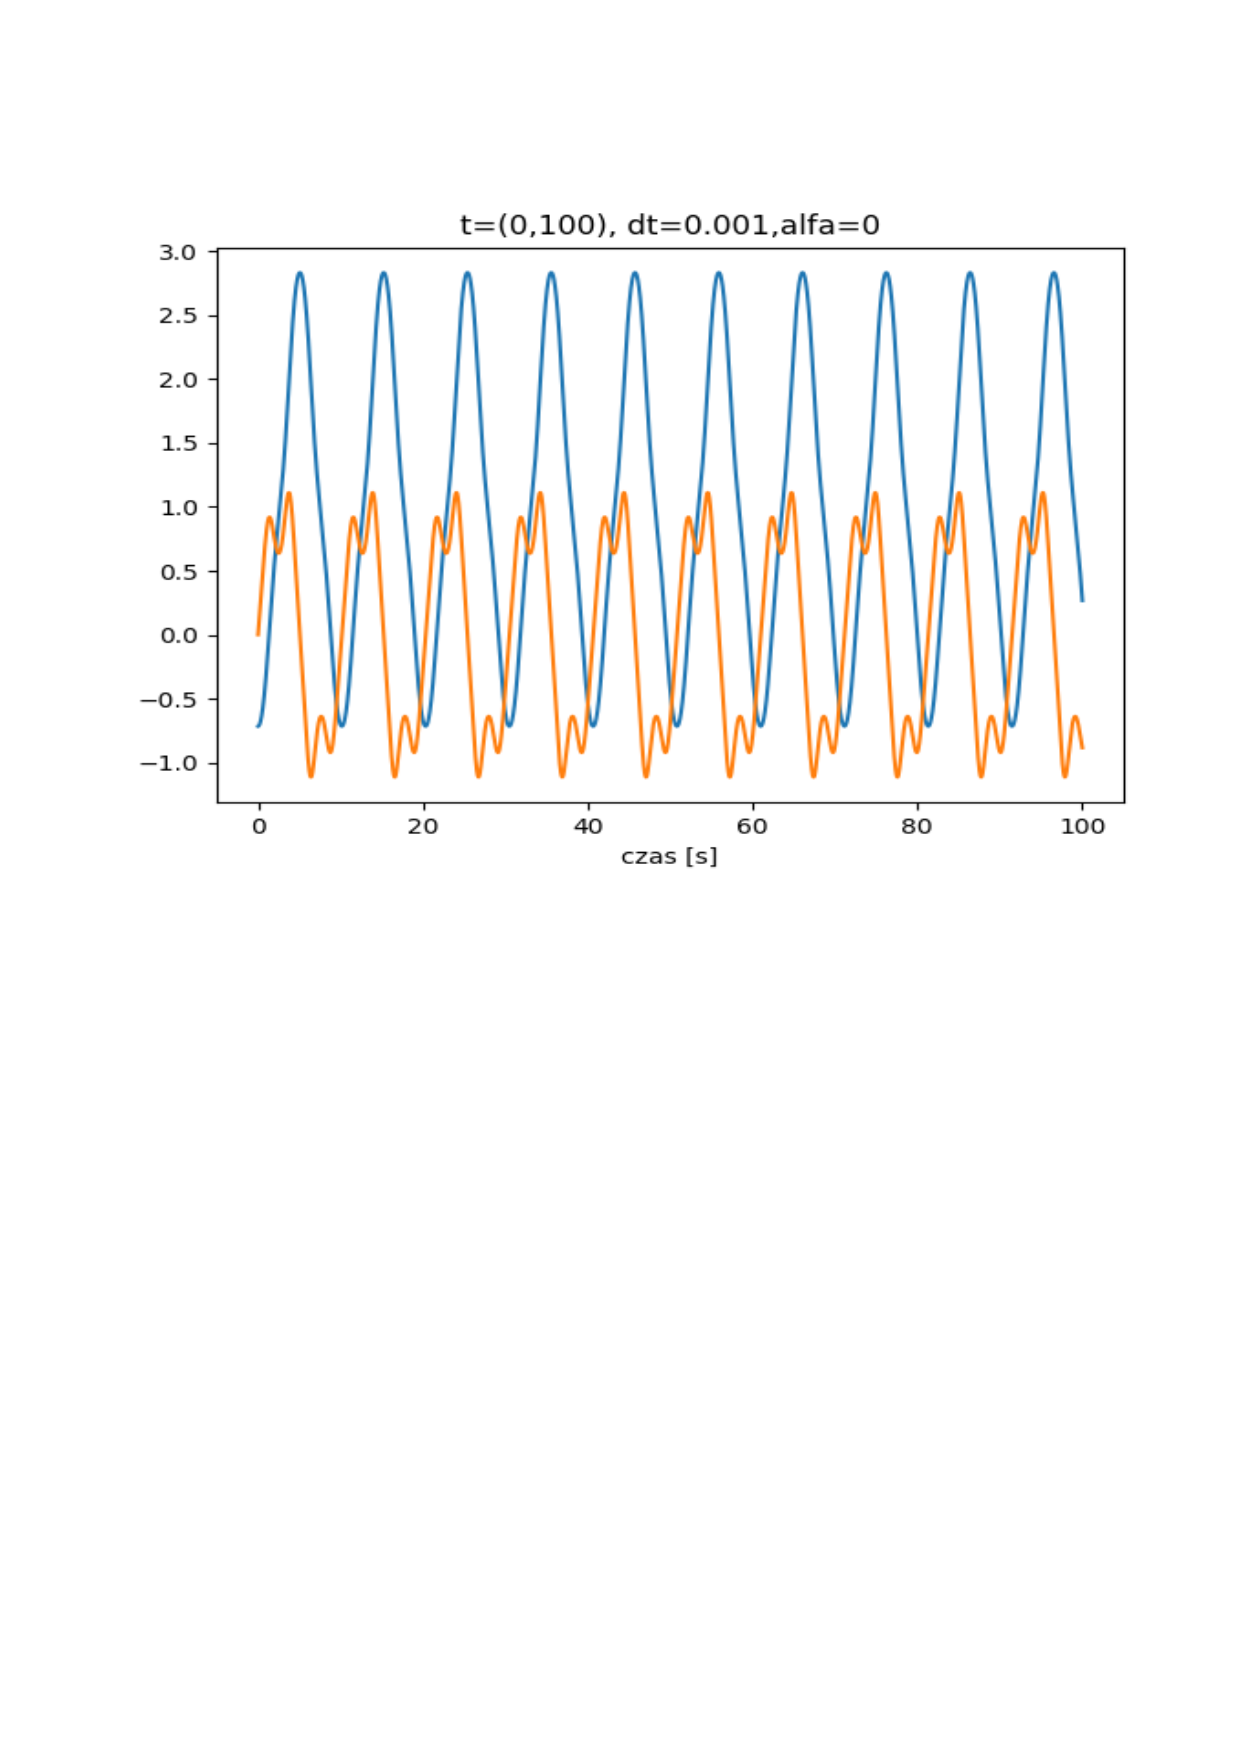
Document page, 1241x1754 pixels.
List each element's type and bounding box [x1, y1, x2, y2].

picture [71, 162, 1241, 882]
